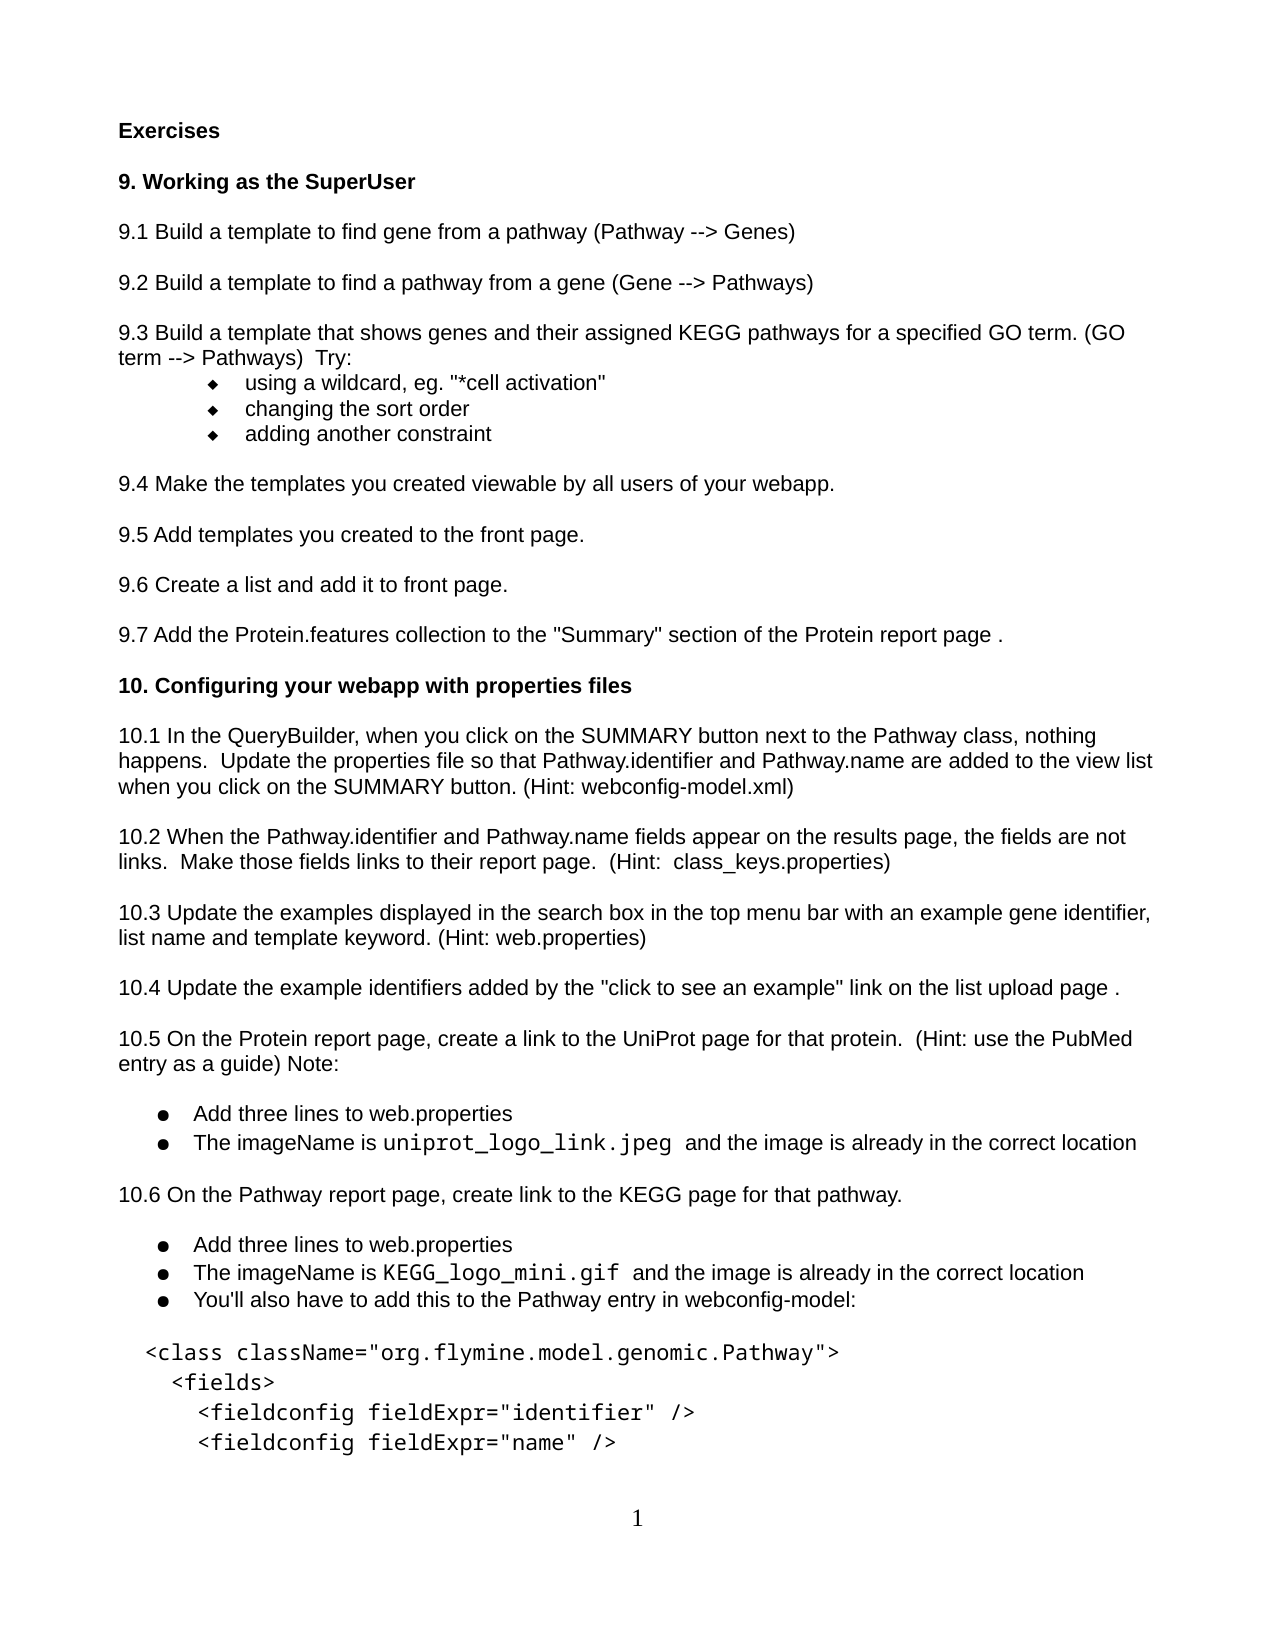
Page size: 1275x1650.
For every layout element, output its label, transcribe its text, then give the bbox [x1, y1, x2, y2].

text 9.6 Create a list and add it to front page. [118, 572, 1157, 597]
list The imageName is KEGG_logo_mini.gif and the image is already in the correct location [156, 1257, 1157, 1287]
text 9.2 Build a template to find a pathway from a gene (Gene --> Pathways) [118, 269, 1157, 294]
list The imageName is uniprot_logo_link.jpeg and the image is already in the correct location [156, 1126, 1157, 1156]
text Exercises [118, 118, 1157, 143]
text 9.5 Add templates you created to the front page. [118, 521, 1157, 547]
text <class className="org.flymine.model.genomic.Pathway"> [118, 1337, 1157, 1367]
list adding another constraint [207, 421, 1157, 446]
list changing the sort order [207, 395, 1157, 421]
text 10.5 On the Protein report page, create a link to the UniProt page for that protein. (Hint: use the PubMed entry as a guide) Note: [118, 1026, 1157, 1076]
text 9.4 Make the templates you created viewable by all users of your webapp. [118, 471, 1157, 496]
list You'll also have to add this to the Pathway entry in webconfig-model: [156, 1287, 1157, 1312]
text 10.6 On the Pathway report page, create link to the KEGG page for that pathway. [118, 1181, 1157, 1207]
list Add three lines to web.properties [156, 1101, 1157, 1126]
text 10.3 Update the examples displayed in the search box in the top menu bar with an example gene identifier, list name and template keyword. (Hint: web.properties) [118, 899, 1157, 950]
text 9.3 Build a template that shows genes and their assigned KEGG pathways for a specified GO term. (GO term --> Pathways) Try: [118, 320, 1157, 370]
list Add three lines to web.properties [156, 1232, 1157, 1257]
text <fieldconfig fieldExpr="name" /> [118, 1427, 1157, 1456]
text <fieldconfig fieldExpr="identifier" /> [118, 1397, 1157, 1427]
text 9. Working as the SuperUser [118, 168, 1157, 194]
text 10.4 Update the example identifiers added by the "click to see an example" link on the list upload page . [118, 975, 1157, 1000]
text 9.1 Build a template to find gene from a pathway (Pathway --> Genes) [118, 219, 1157, 244]
text 10.1 In the QueryBuilder, when you click on the SUMMARY button next to the Pathway class, nothing happens. Update the properties file so that Pathway.identifier and Pathway.name are added to the view list when you click on the SUMMARY button. (Hint: webconfig-model.xml) [118, 723, 1157, 799]
text <fields> [118, 1367, 1157, 1397]
text 10.2 When the Pathway.identifier and Pathway.name fields appear on the results page, the fields are not links. Make those fields links to their report page. (Hint: class_keys.properties) [118, 824, 1157, 874]
text 9.7 Add the Protein.features collection to the "Summary" section of the Protein report page . [118, 622, 1157, 647]
list using a wildcard, eg. "*cell activation" [207, 370, 1157, 395]
text 10. Configuring your webapp with properties files [118, 673, 1157, 698]
